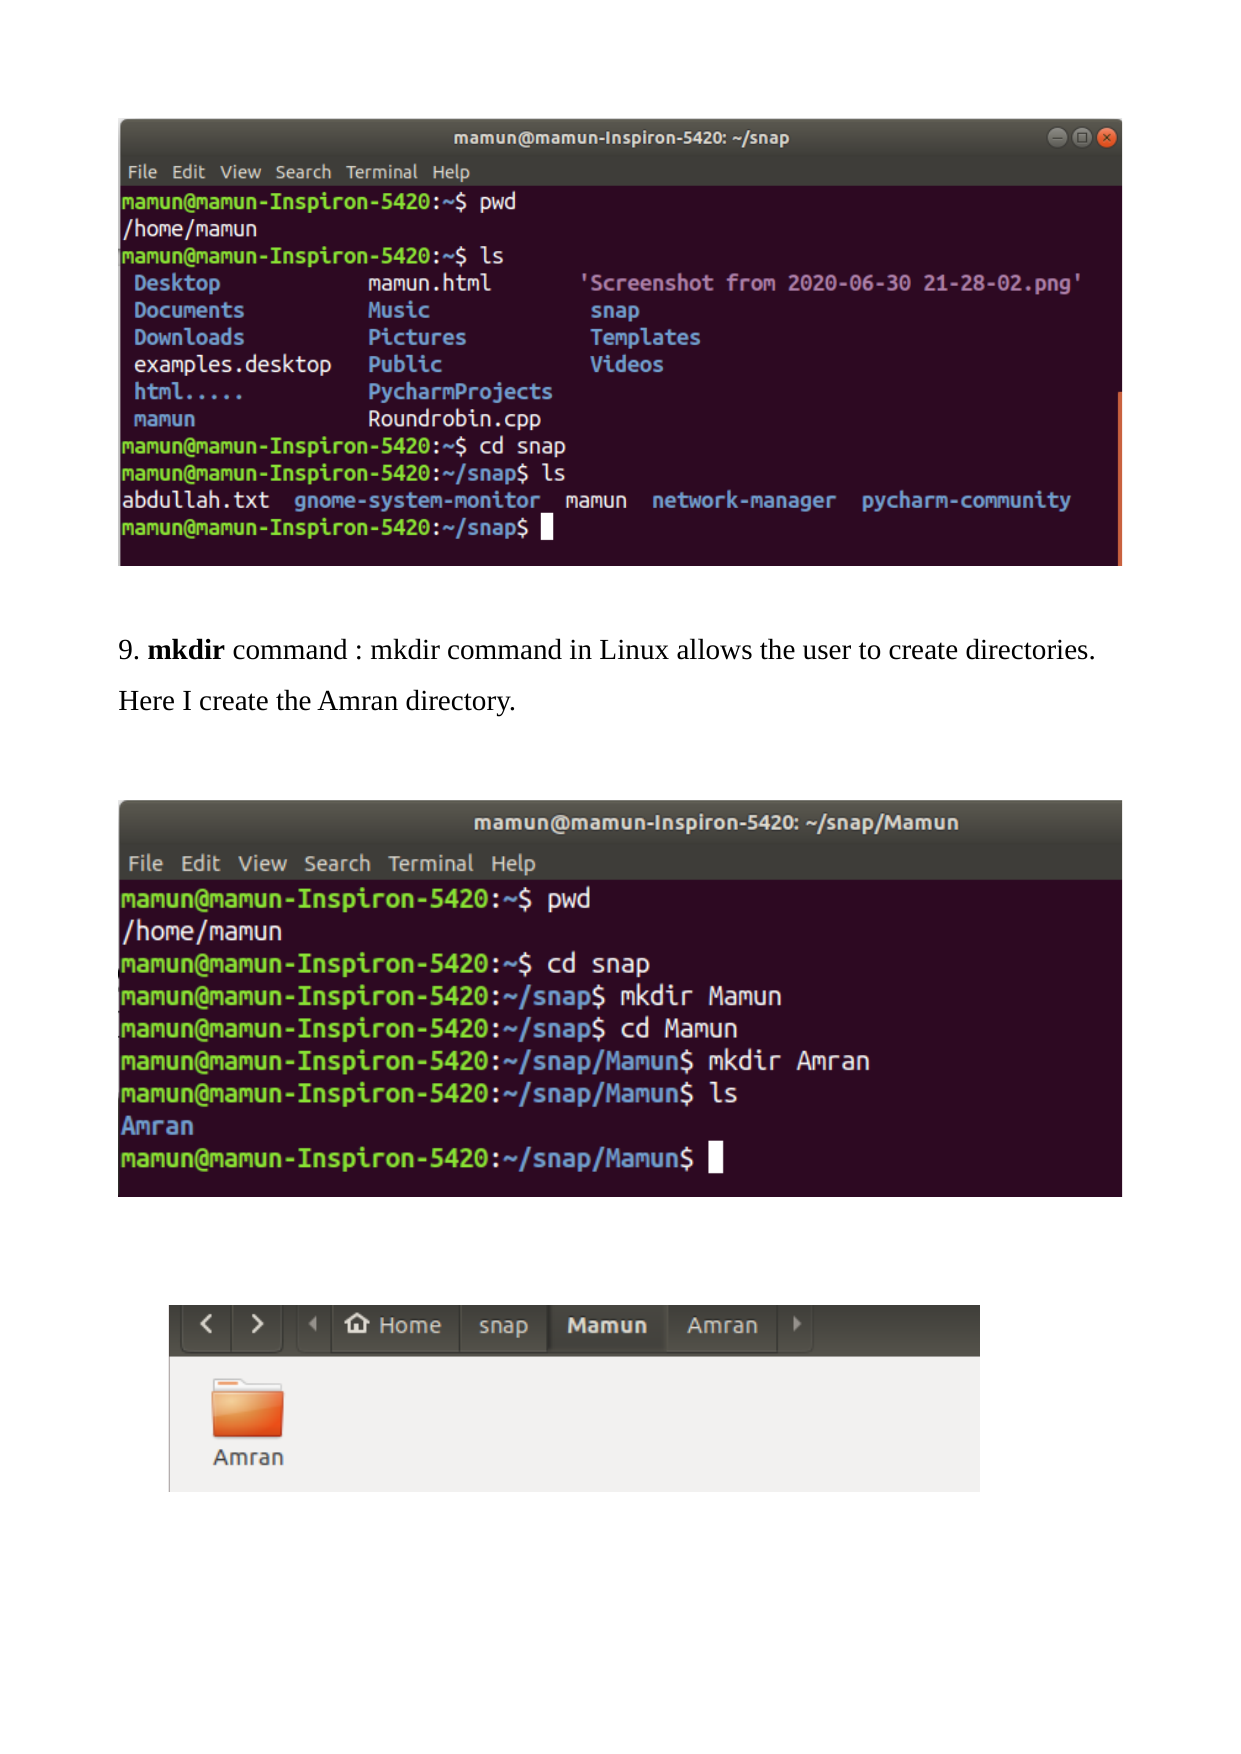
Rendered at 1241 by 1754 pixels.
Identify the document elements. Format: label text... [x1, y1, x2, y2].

text 9. mkdir command : mkdir command in Linux allows the user to create directories. [118, 632, 1122, 666]
picture [118, 118, 1123, 566]
text Here I create the Amran directory. [118, 683, 1122, 716]
picture [168, 1305, 980, 1492]
picture [118, 800, 1123, 1197]
